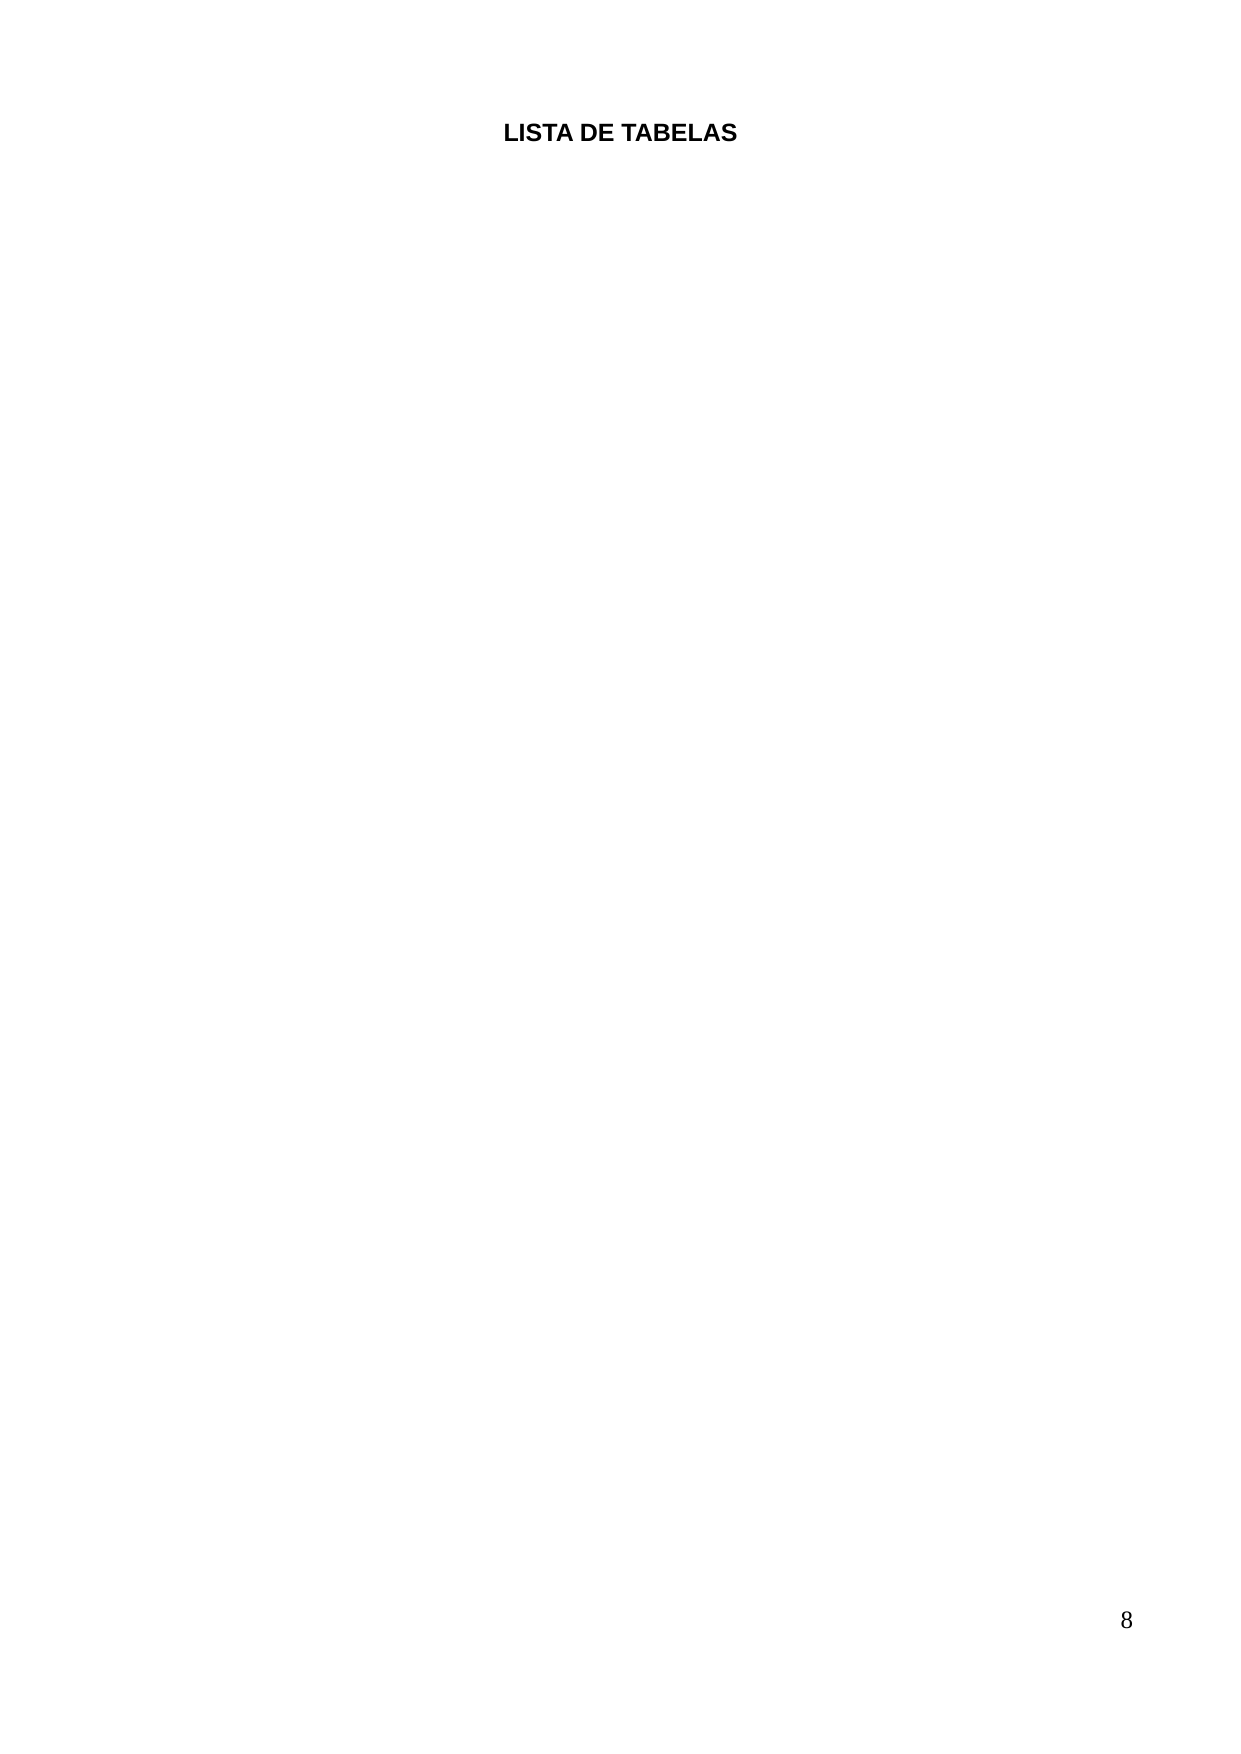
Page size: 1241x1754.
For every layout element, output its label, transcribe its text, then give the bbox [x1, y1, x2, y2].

text LISTA DE TABELAS [118, 118, 1123, 147]
